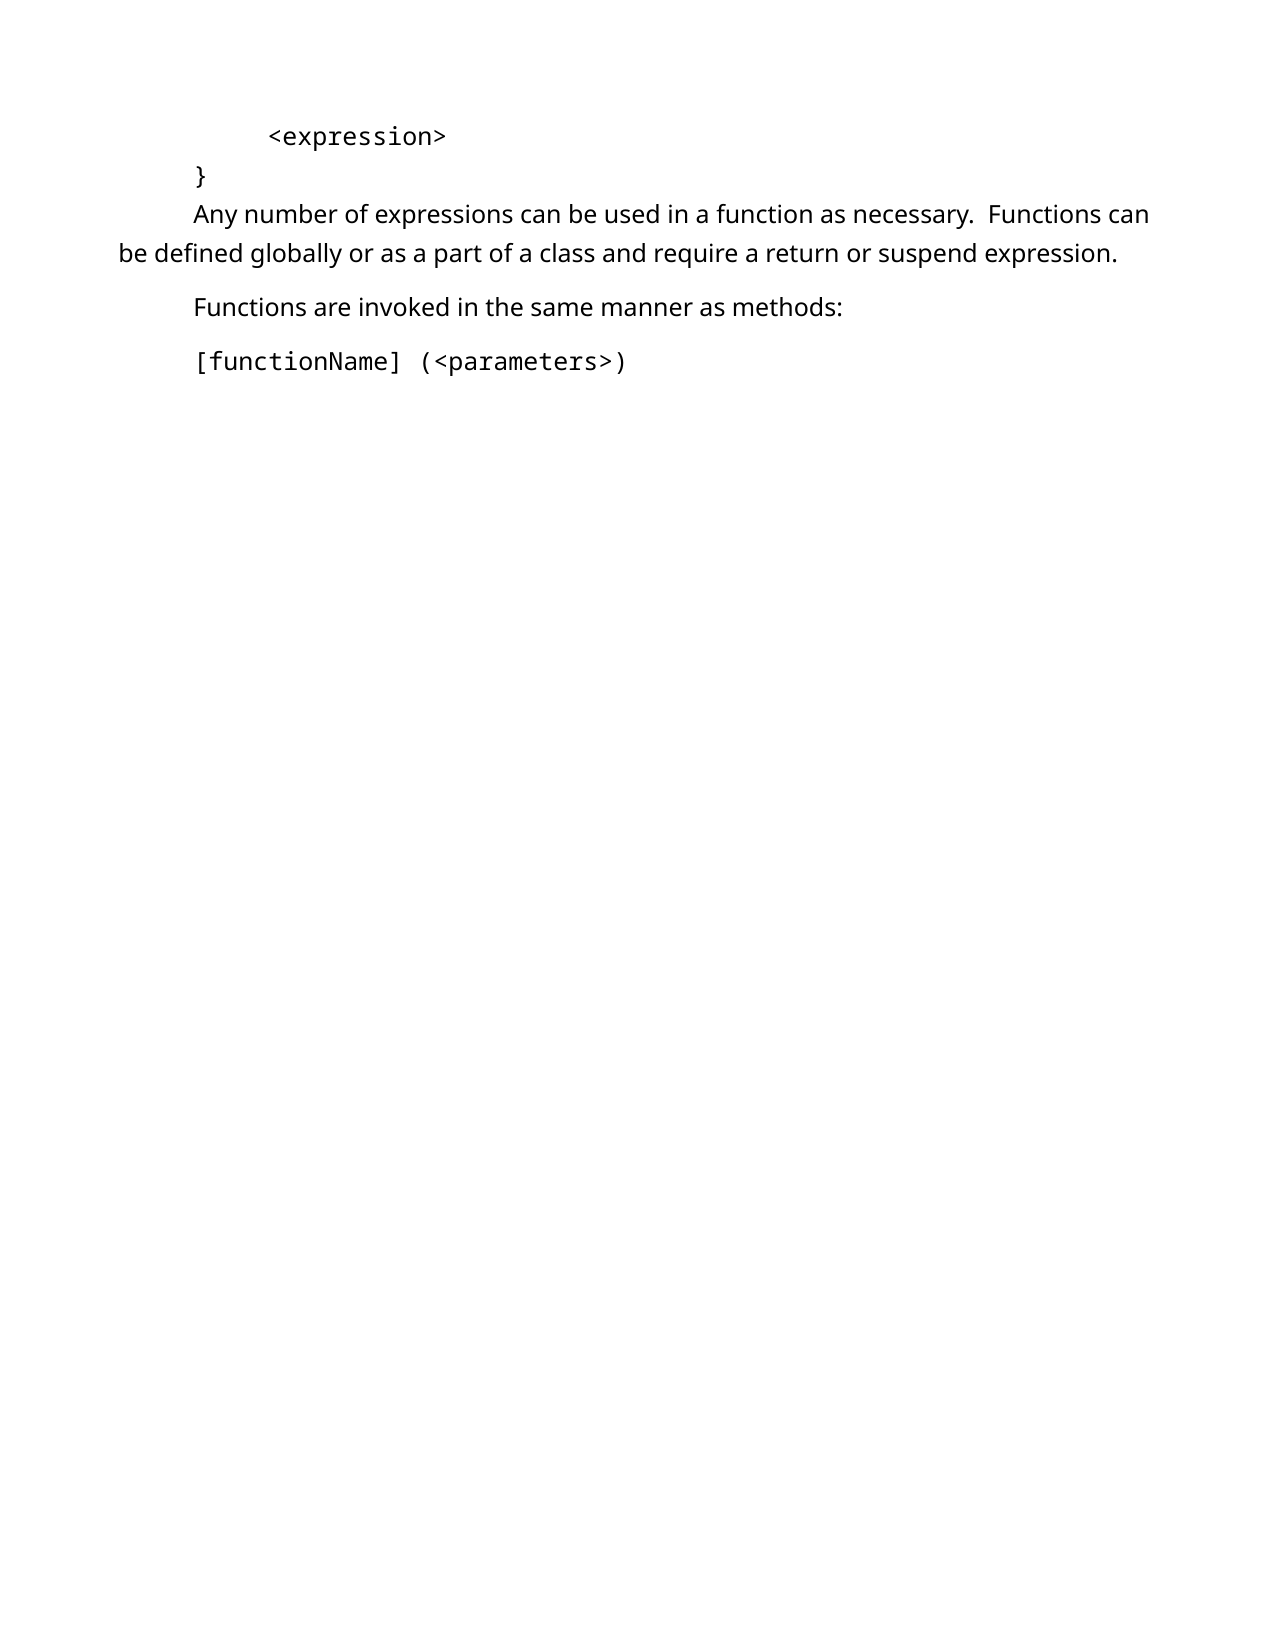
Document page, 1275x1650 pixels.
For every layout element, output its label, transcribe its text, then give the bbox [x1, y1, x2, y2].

text } [193, 157, 1157, 191]
text Any number of expressions can be used in a function as necessary. Functions can be defined globally or as a part of a class and require a return or suspend expression. [118, 196, 1157, 270]
text <expression> [193, 118, 1157, 152]
text [functionName] (<parameters>) [193, 343, 1157, 377]
text Functions are invoked in the same manner as methods: [118, 289, 1157, 323]
